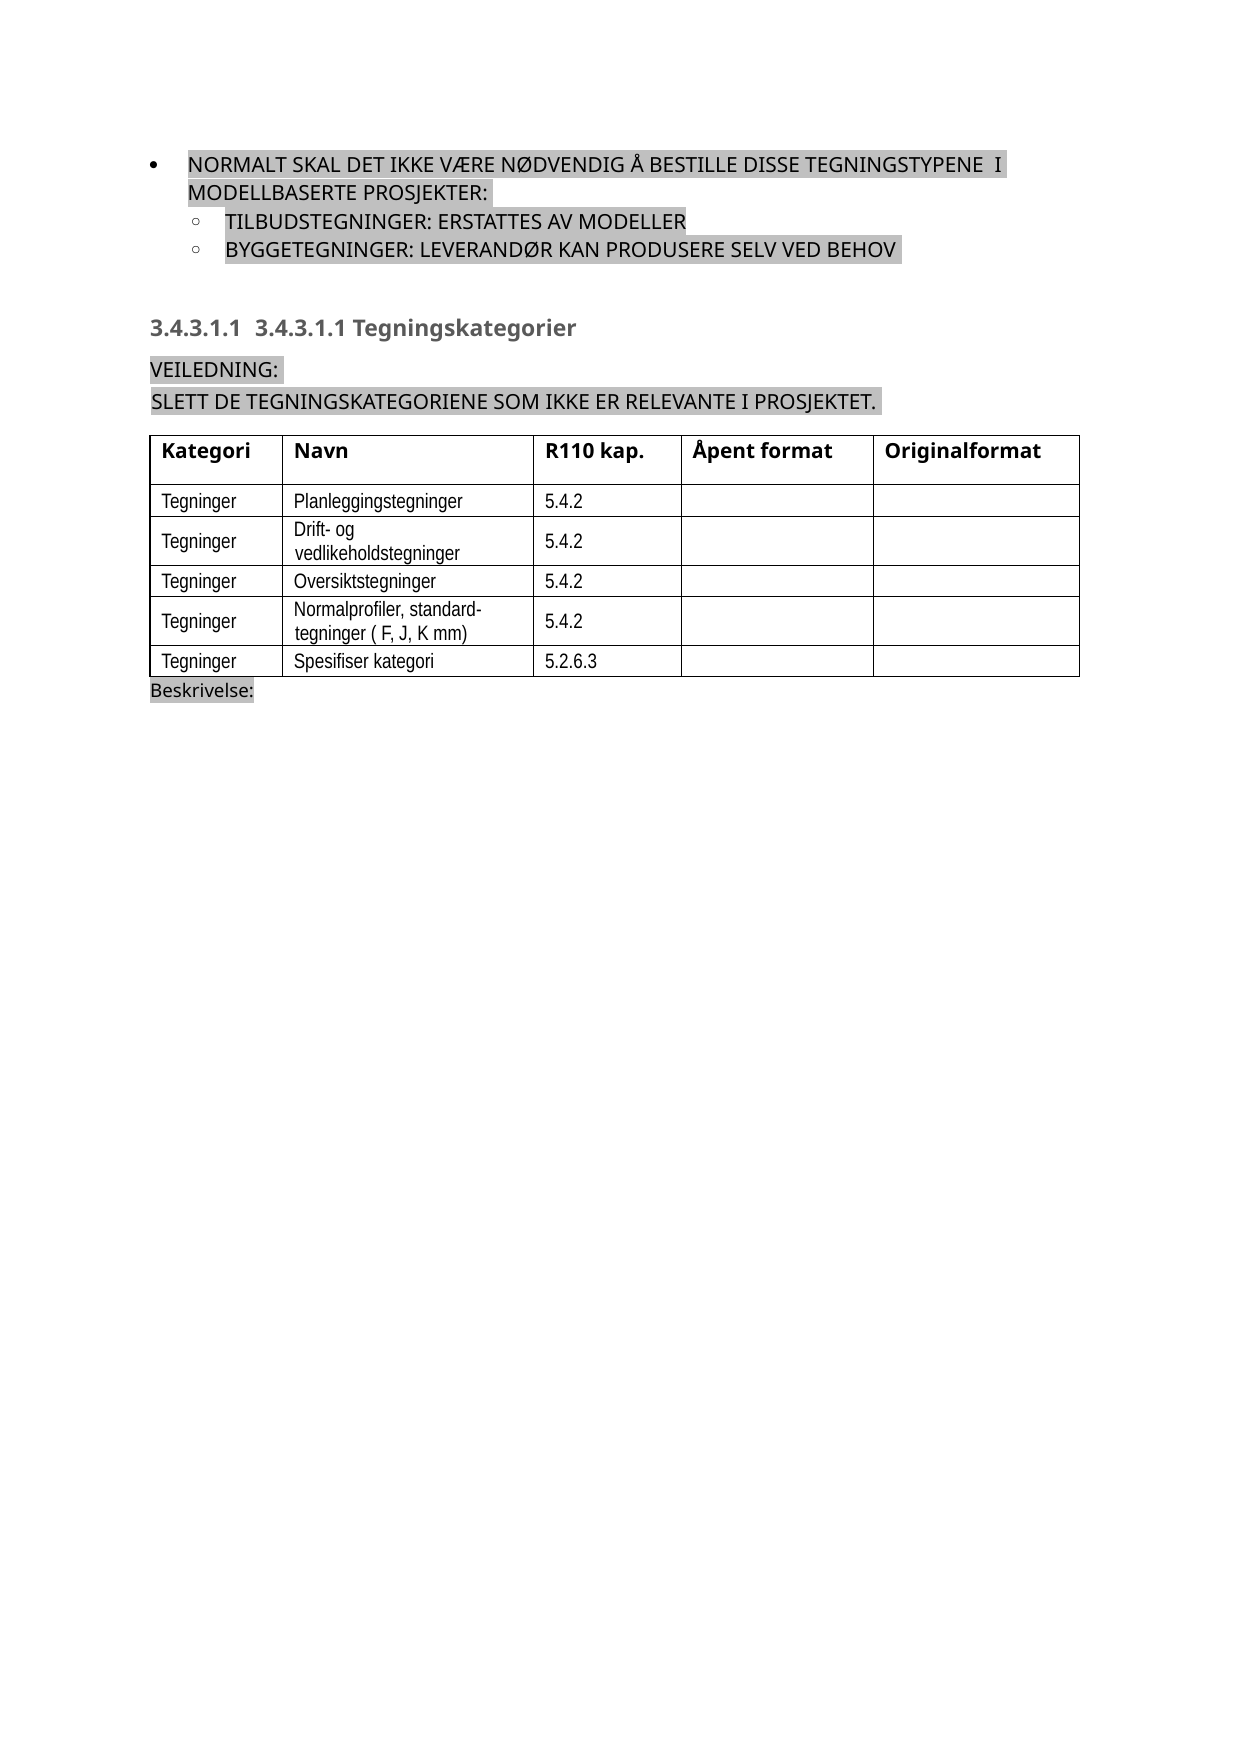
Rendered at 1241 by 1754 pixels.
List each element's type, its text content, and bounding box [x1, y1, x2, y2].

table_cell [874, 566, 1079, 596]
table_cell Drift- og vedlikeholdstegninger [283, 517, 533, 564]
table_cell [874, 485, 1079, 516]
text Beskrivelse: [150, 677, 1090, 703]
table_cell Tegninger [151, 597, 282, 645]
table_cell Oversiktstegninger [283, 566, 533, 596]
table_cell Planleggingstegninger [283, 485, 533, 516]
table_cell [874, 646, 1079, 676]
table_cell Normalprofiler, standard-tegninger ( F, J, K mm) [283, 597, 533, 645]
table_cell Spesifiser kategori [283, 646, 533, 676]
table_cell [874, 517, 1079, 564]
table_cell Tegninger [151, 485, 282, 516]
table_cell 5.4.2 [534, 597, 681, 645]
list BYGGETEGNINGER: LEVERANDØR KAN PRODUSERE SELV VED BEHOV [187, 235, 1090, 264]
subtitle 3.4.3.1.1 Tegningskategorier [150, 312, 1090, 343]
table_cell [682, 646, 873, 676]
table_cell [682, 485, 873, 516]
table_cell Tegninger [151, 646, 282, 676]
text VEILEDNING: SLETT DE TEGNINGSKATEGORIENE SOM IKKE ER RELEVANTE I PROSJEKTET. [150, 356, 1090, 415]
table_cell Tegninger [151, 566, 282, 596]
table_cell [682, 597, 873, 645]
table_header Originalformat [874, 436, 1079, 484]
table_cell 5.2.6.3 [534, 646, 681, 676]
table_header R110 kap. [534, 436, 681, 484]
table_cell [682, 517, 873, 564]
table_cell [682, 566, 873, 596]
table_cell [874, 597, 1079, 645]
table_cell 5.4.2 [534, 517, 681, 564]
table_cell Tegninger [151, 517, 282, 564]
table_cell 5.4.2 [534, 566, 681, 596]
table_header Kategori [151, 436, 282, 484]
table_header Navn [283, 436, 533, 484]
table_header Åpent format [682, 436, 873, 484]
list TILBUDSTEGNINGER: ERSTATTES AV MODELLER [187, 207, 1090, 235]
list NORMALT SKAL DET IKKE VÆRE NØDVENDIG Å BESTILLE DISSE TEGNINGSTYPENE I MODELLBASERTE PROSJEKTER: [150, 150, 1090, 207]
table_cell 5.4.2 [534, 485, 681, 516]
